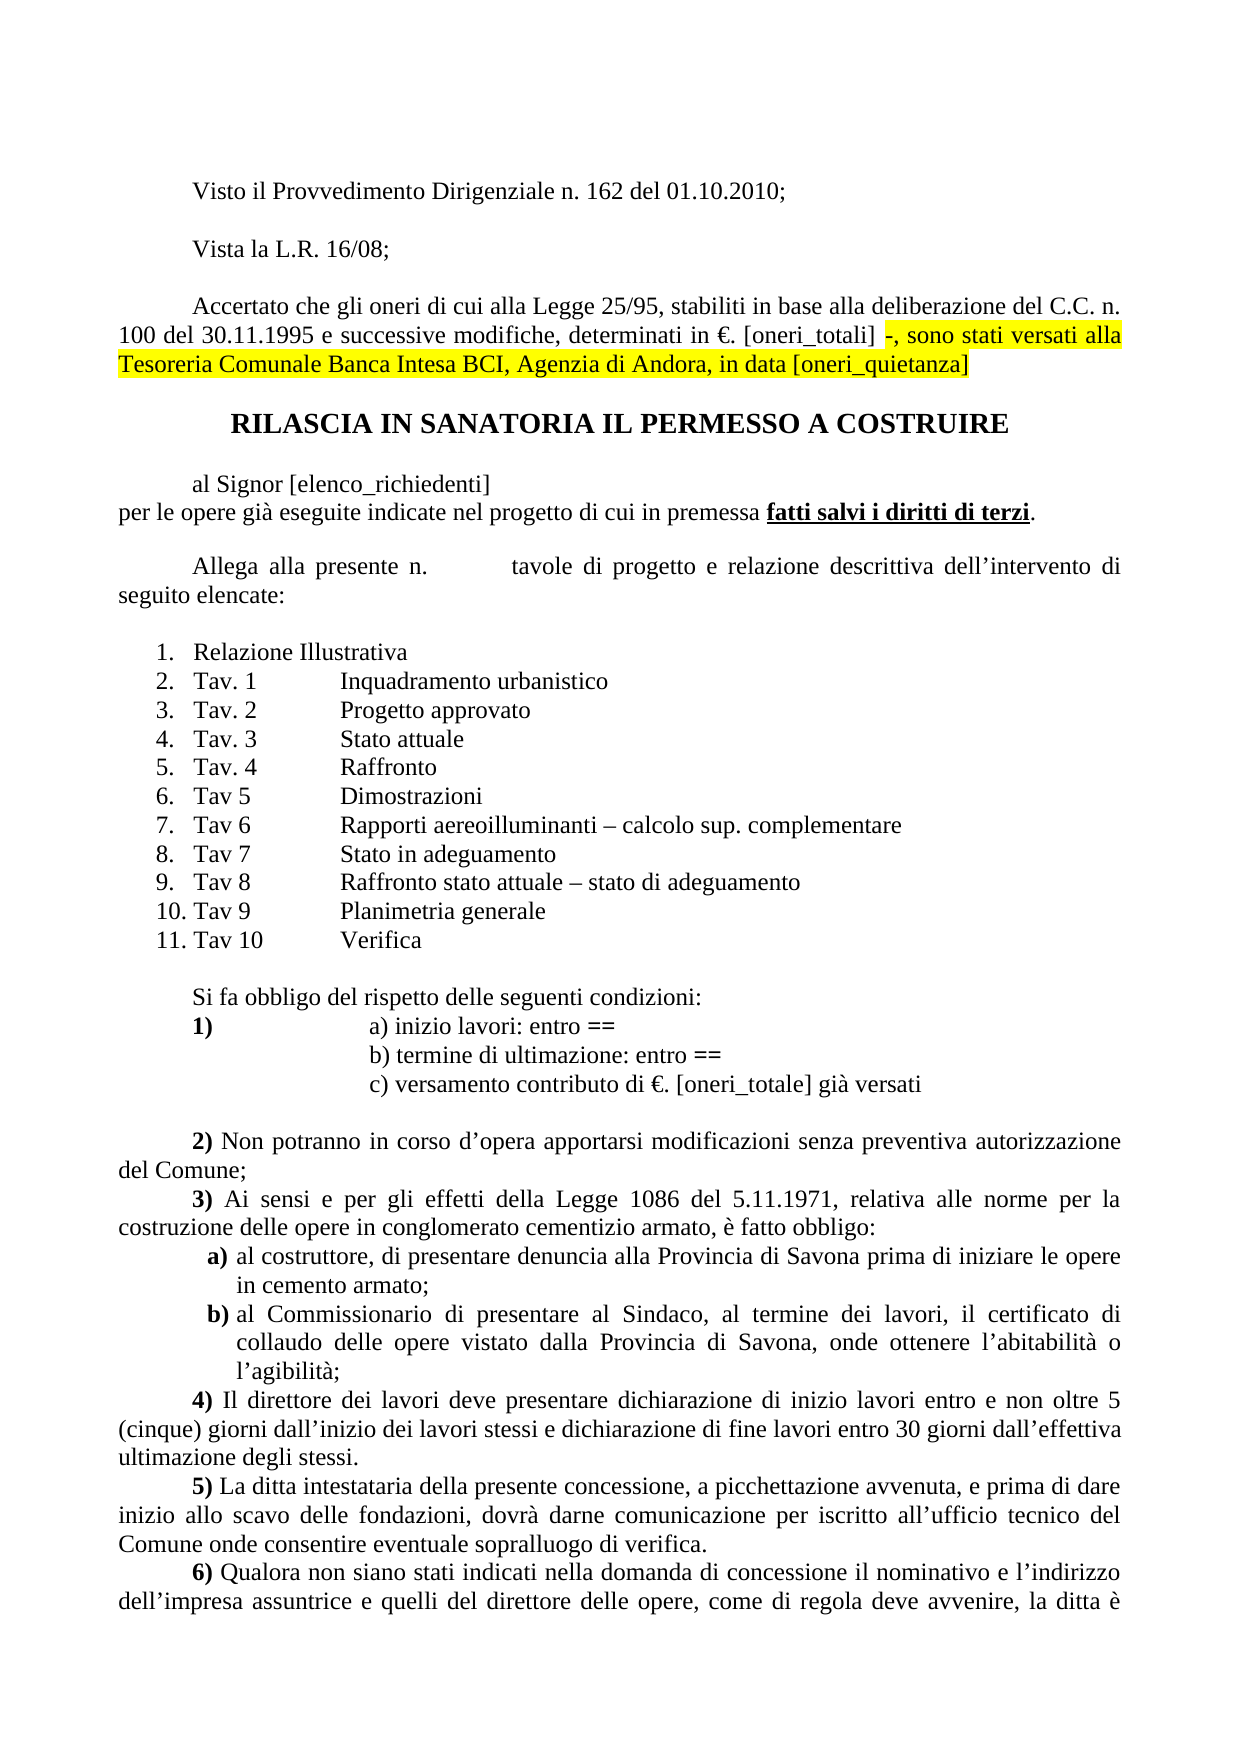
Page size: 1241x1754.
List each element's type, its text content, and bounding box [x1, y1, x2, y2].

list al Commissionario di presentare al Sindaco, al termine dei lavori, il certificato di collaudo delle opere vistato dalla Provincia di Savona, onde ottenere l’abitabilità o l’agibilità; [207, 1299, 1122, 1385]
subtitle RILASCIA IN SANATORIA IL PERMESSO A COSTRUIRE [118, 406, 1122, 440]
list Tav 7 Stato in adeguamento [156, 839, 1122, 867]
text per le opere già eseguite indicate nel progetto di cui in premessa fatti salvi i diritti di terzi. [118, 497, 1122, 526]
text 5) La ditta intestataria della presente concessione, a picchettazione avvenuta, e prima di dare inizio allo scavo delle fondazioni, dovrà darne comunicazione per iscritto all’ufficio tecnico del Comune onde consentire eventuale sopralluogo di verifica. [118, 1471, 1122, 1557]
text 4) Il direttore dei lavori deve presentare dichiarazione di inizio lavori entro e non oltre 5 (cinque) giorni dall’inizio dei lavori stessi e dichiarazione di fine lavori entro 30 giorni dall’effettiva ultimazione degli stessi. [118, 1385, 1122, 1471]
text Visto il Provvedimento Dirigenziale n. 162 del 01.10.2010; [118, 176, 1122, 205]
text c) versamento contributo di €. [oneri_totale] già versati [118, 1069, 1122, 1097]
text 6) Qualora non siano stati indicati nella domanda di concessione il nominativo e l’indirizzo dell’impresa assuntrice e quelli del direttore delle opere, come di regola deve avvenire, la ditta è [118, 1557, 1122, 1615]
text 3) Ai sensi e per gli effetti della Legge 1086 del 5.11.1971, relativa alle norme per la costruzione delle opere in conglomerato cementizio armato, è fatto obbligo: [118, 1184, 1122, 1241]
list Tav 6 Rapporti aereoilluminanti – calcolo sup. complementare [156, 810, 1122, 839]
list Tav. 4 Raffronto [156, 752, 1122, 781]
list Tav. 1 Inquadramento urbanistico [156, 666, 1122, 695]
text 1) a) inizio lavori: entro == [118, 1011, 1122, 1040]
list al costruttore, di presentare denuncia alla Provincia di Savona prima di iniziare le opere in cemento armato; [207, 1241, 1122, 1299]
text Allega alla presente n. tavole di progetto e relazione descrittiva dell’intervento di seguito elencate: [118, 551, 1122, 609]
list Tav 9 Planimetria generale [156, 896, 1122, 925]
list Tav. 2 Progetto approvato [156, 695, 1122, 724]
list Tav. 3 Stato attuale [156, 724, 1122, 752]
text b) termine di ultimazione: entro == [118, 1040, 1122, 1069]
text Si fa obbligo del rispetto delle seguenti condizioni: [118, 982, 1122, 1011]
text al Signor [elenco_richiedenti] [118, 469, 1122, 497]
text Accertato che gli oneri di cui alla Legge 25/95, stabiliti in base alla deliberazione del C.C. n. 100 del 30.11.1995 e successive modifiche, determinati in €. [oneri_totali] -, sono stati versati alla Tesoreria Comunale Banca Intesa BCI, Agenzia di Andora, in data [oneri_quietanza] [118, 291, 1122, 378]
text Vista la L.R. 16/08; [118, 234, 1122, 263]
list Relazione Illustrativa [156, 637, 1122, 666]
list Tav 10 Verifica [156, 925, 1122, 954]
list Tav 8 Raffronto stato attuale – stato di adeguamento [156, 867, 1122, 896]
text 2) Non potranno in corso d’opera apportarsi modificazioni senza preventiva autorizzazione del Comune; [118, 1126, 1122, 1184]
list Tav 5 Dimostrazioni [156, 781, 1122, 810]
